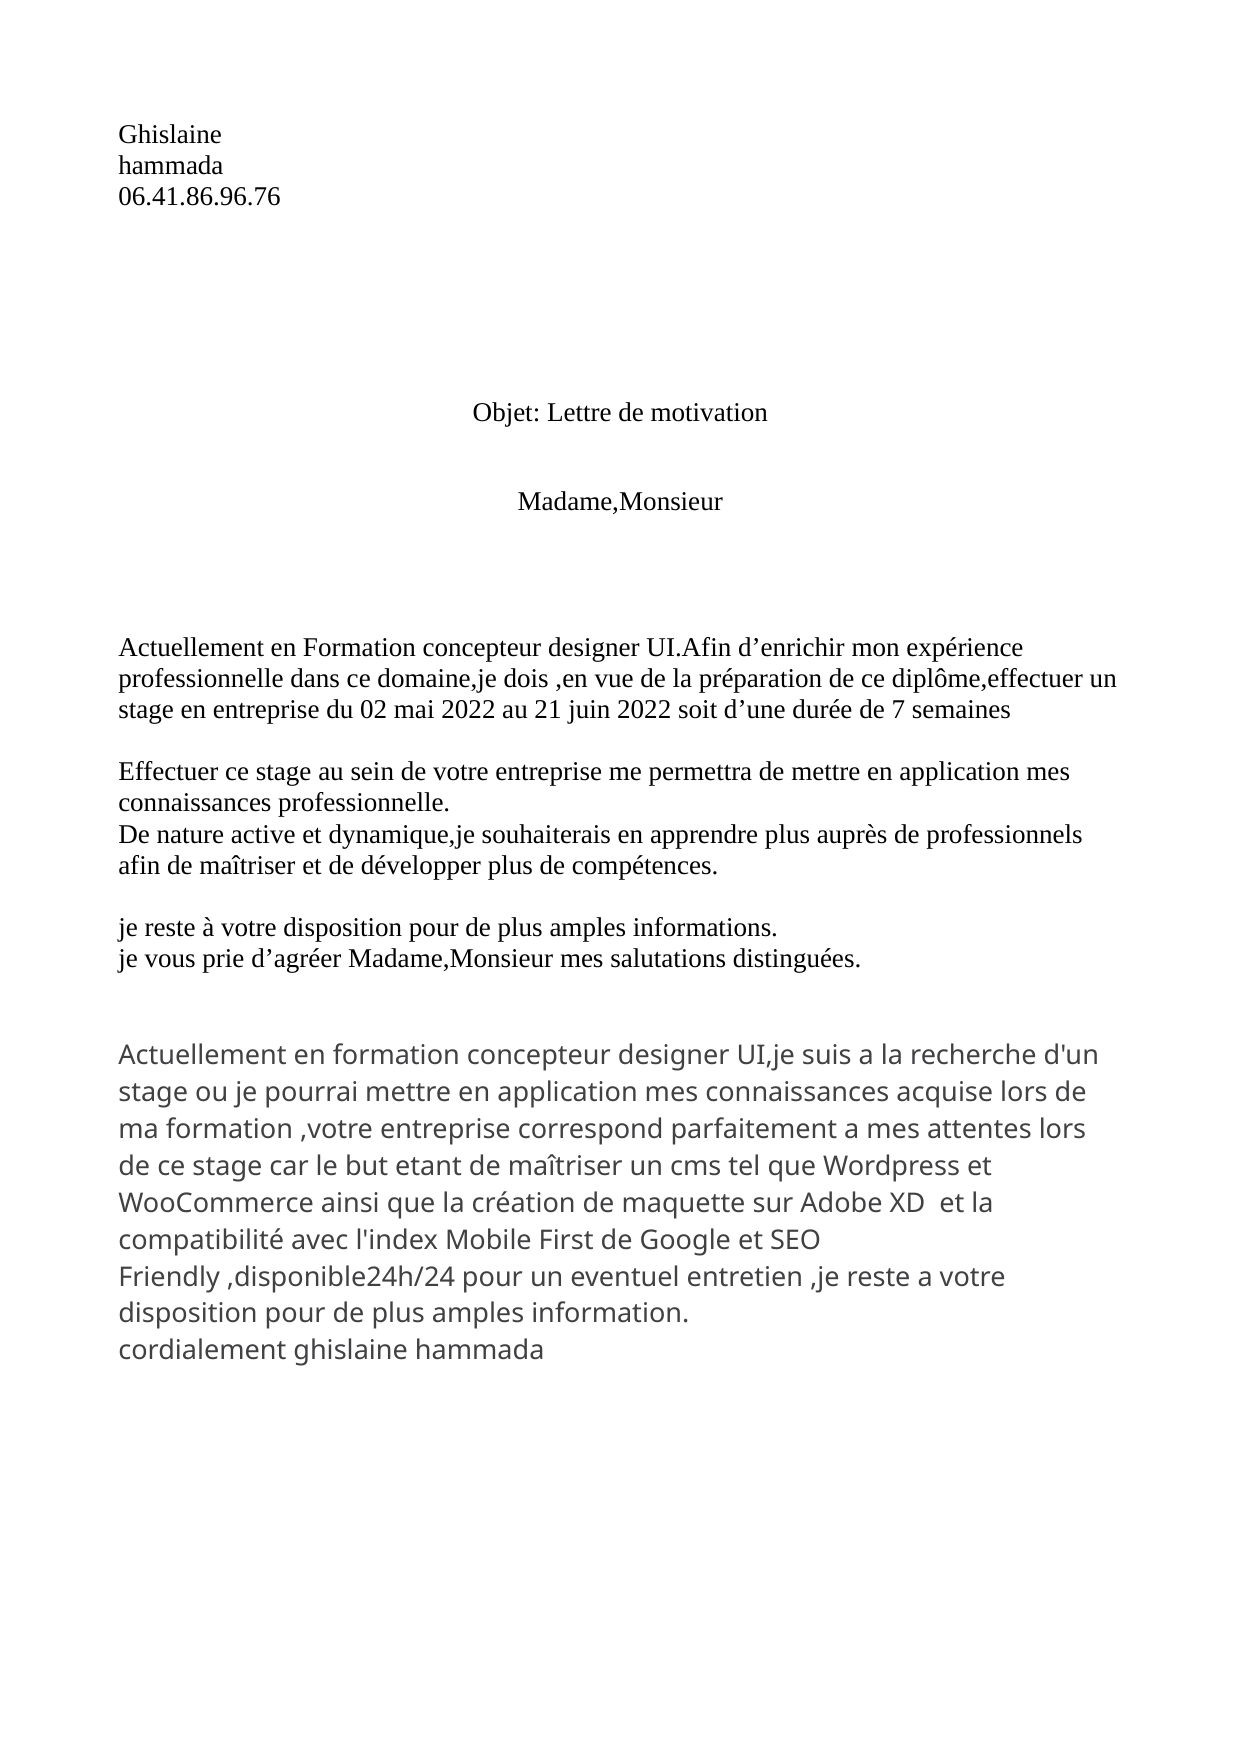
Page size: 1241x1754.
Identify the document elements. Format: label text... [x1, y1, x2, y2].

text Actuellement en formation concepteur designer UI,je suis a la recherche d'un stage ou je pourrai mettre en application mes connaissances acquise lors de ma formation ,votre entreprise correspond parfaitement a mes attentes lors de ce stage car le but etant de maîtriser un cms tel que Wordpress et WooCommerce ainsi que la création de maquette sur Adobe XD et la compatibilité avec l'index Mobile First de Google et SEO Friendly ,disponible24h/24 pour un eventuel entretien ,je reste a votre disposition pour de plus amples information. [118, 1036, 1122, 1331]
text 06.41.86.96.76 [118, 180, 1122, 212]
text Objet: Lettre de motivation [118, 396, 1122, 427]
text Madame,Monsieur [118, 485, 1122, 516]
text De nature active et dynamique,je souhaiterais en apprendre plus auprès de professionnels afin de maîtriser et de développer plus de compétences. [118, 818, 1122, 880]
text je reste à votre disposition pour de plus amples informations. [118, 911, 1122, 942]
text Effectuer ce stage au sein de votre entreprise me permettra de mettre en application mes connaissances professionnelle. [118, 755, 1122, 818]
text Actuellement en Formation concepteur designer UI.Afin d’enrichir mon expérience professionnelle dans ce domaine,je dois ,en vue de la préparation de ce diplôme,effectuer un stage en entreprise du 02 mai 2022 au 21 juin 2022 soit d’une durée de 7 semaines [118, 631, 1122, 724]
text hammada [118, 149, 1122, 180]
text cordialement ghislaine hammada [118, 1331, 1122, 1368]
text Ghislaine [118, 118, 1122, 149]
text je vous prie d’agréer Madame,Monsieur mes salutations distinguées. [118, 942, 1122, 973]
